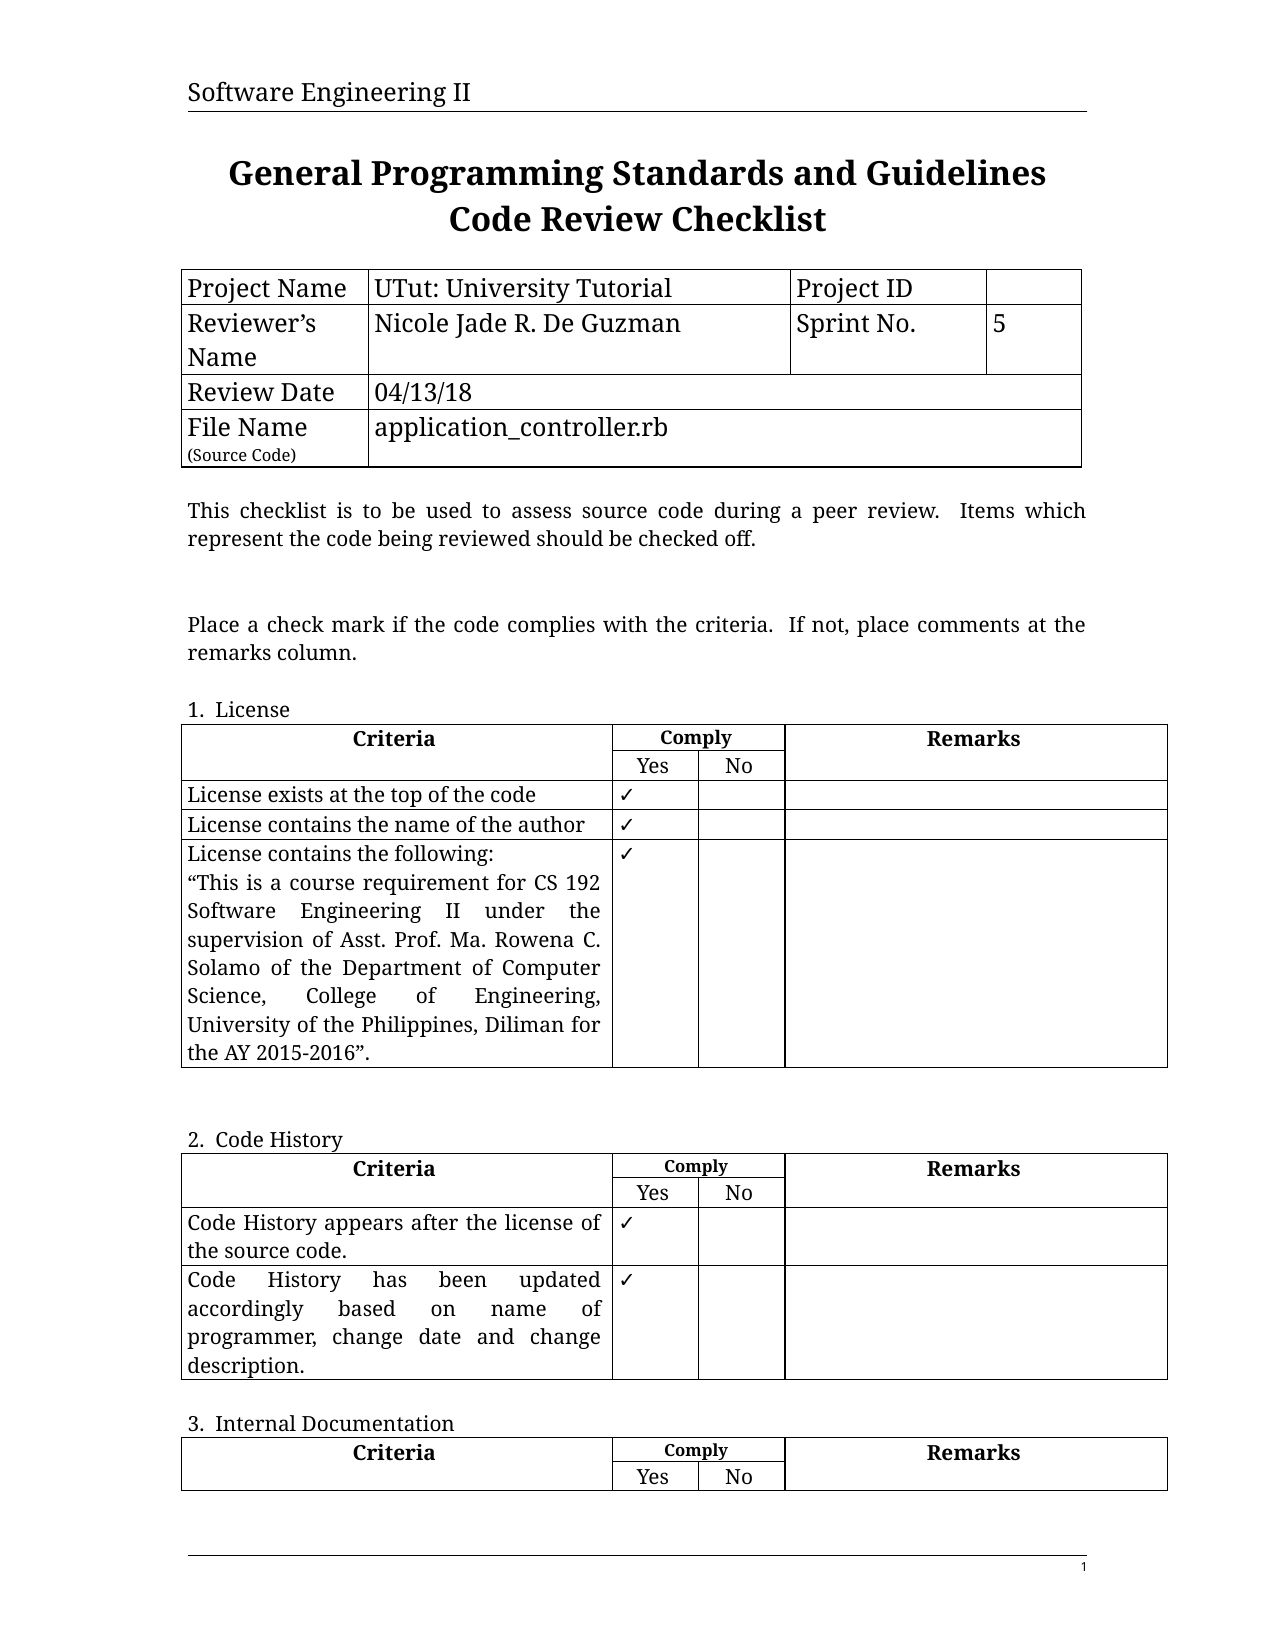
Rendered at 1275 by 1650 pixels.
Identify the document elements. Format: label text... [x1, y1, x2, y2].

table_cell ✓ [687, 810, 698, 838]
table_cell No [774, 751, 784, 779]
table_cell No [774, 1178, 784, 1207]
table_cell [786, 810, 791, 838]
table_cell ✓ [613, 781, 618, 809]
text General Programming Standards and Guidelines Code Review Checklist [187, 150, 1087, 241]
table_cell [774, 810, 784, 838]
text 3. Internal Documentation [187, 1409, 1087, 1437]
table_cell Yes [687, 1178, 698, 1207]
table_cell application_controller.rb [369, 410, 1081, 466]
table_header Criteria [182, 1438, 612, 1490]
table_cell [1156, 781, 1167, 809]
table_cell Yes [687, 751, 698, 779]
table_header Comply [613, 725, 618, 750]
table_cell [786, 1266, 1167, 1379]
table_cell 04/13/18 [369, 375, 374, 409]
table_header Remarks [786, 725, 1167, 779]
table_cell No [699, 751, 704, 779]
table_header Comply [774, 1154, 784, 1177]
table_cell ✓ [613, 840, 698, 1067]
table_cell [786, 781, 791, 809]
text 1. License [187, 695, 1087, 723]
table_cell Sprint No. [791, 305, 986, 373]
table_cell Yes [613, 1462, 618, 1490]
table_cell No [774, 1462, 784, 1490]
table_cell [774, 781, 784, 809]
table_cell [699, 1266, 784, 1379]
table_cell [786, 1208, 1167, 1264]
table_cell Yes [613, 751, 618, 779]
table_cell Yes [613, 1178, 618, 1207]
table_header [1070, 270, 1081, 304]
table_cell [699, 840, 784, 1067]
table_cell Yes [687, 1462, 698, 1490]
table_cell ✓ [613, 810, 618, 838]
table_header Remarks [786, 1154, 1167, 1207]
table_header Comply [774, 1438, 784, 1461]
table_cell ✓ [687, 781, 698, 809]
table_cell Reviewer’s Name [357, 305, 368, 373]
text 2. Code History [187, 1125, 1087, 1153]
table_header Project Name [357, 270, 368, 304]
table_cell ✓ [613, 1208, 698, 1264]
table_cell 5 [987, 305, 1081, 373]
text Place a check mark if the code complies with the criteria. If not, place comments at the remarks column. [187, 610, 1087, 667]
table_cell [1156, 810, 1167, 838]
table_header Criteria [182, 725, 612, 779]
table_header [987, 270, 992, 304]
table_header Remarks [786, 1438, 1167, 1490]
table_cell File Name (Source Code) [357, 410, 368, 466]
table_cell [699, 810, 704, 838]
table_cell Review Date [357, 375, 368, 409]
table_cell ✓ [613, 1266, 698, 1379]
table_header Criteria [182, 1154, 612, 1207]
table_header Comply [774, 725, 784, 750]
table_cell [786, 840, 1167, 1067]
table_cell 04/13/18 [1070, 375, 1081, 409]
table_cell [699, 781, 704, 809]
table_cell No [699, 1178, 704, 1207]
table_header Project ID [976, 270, 986, 304]
table_cell [699, 1208, 784, 1264]
table_cell Nicole Jade R. De Guzman [369, 305, 790, 373]
text This checklist is to be used to assess source code during a peer review. Items which represent the code being reviewed should be checked off. [187, 496, 1087, 553]
table_cell No [699, 1462, 704, 1490]
table_cell Reviewer’s Name [182, 305, 187, 373]
